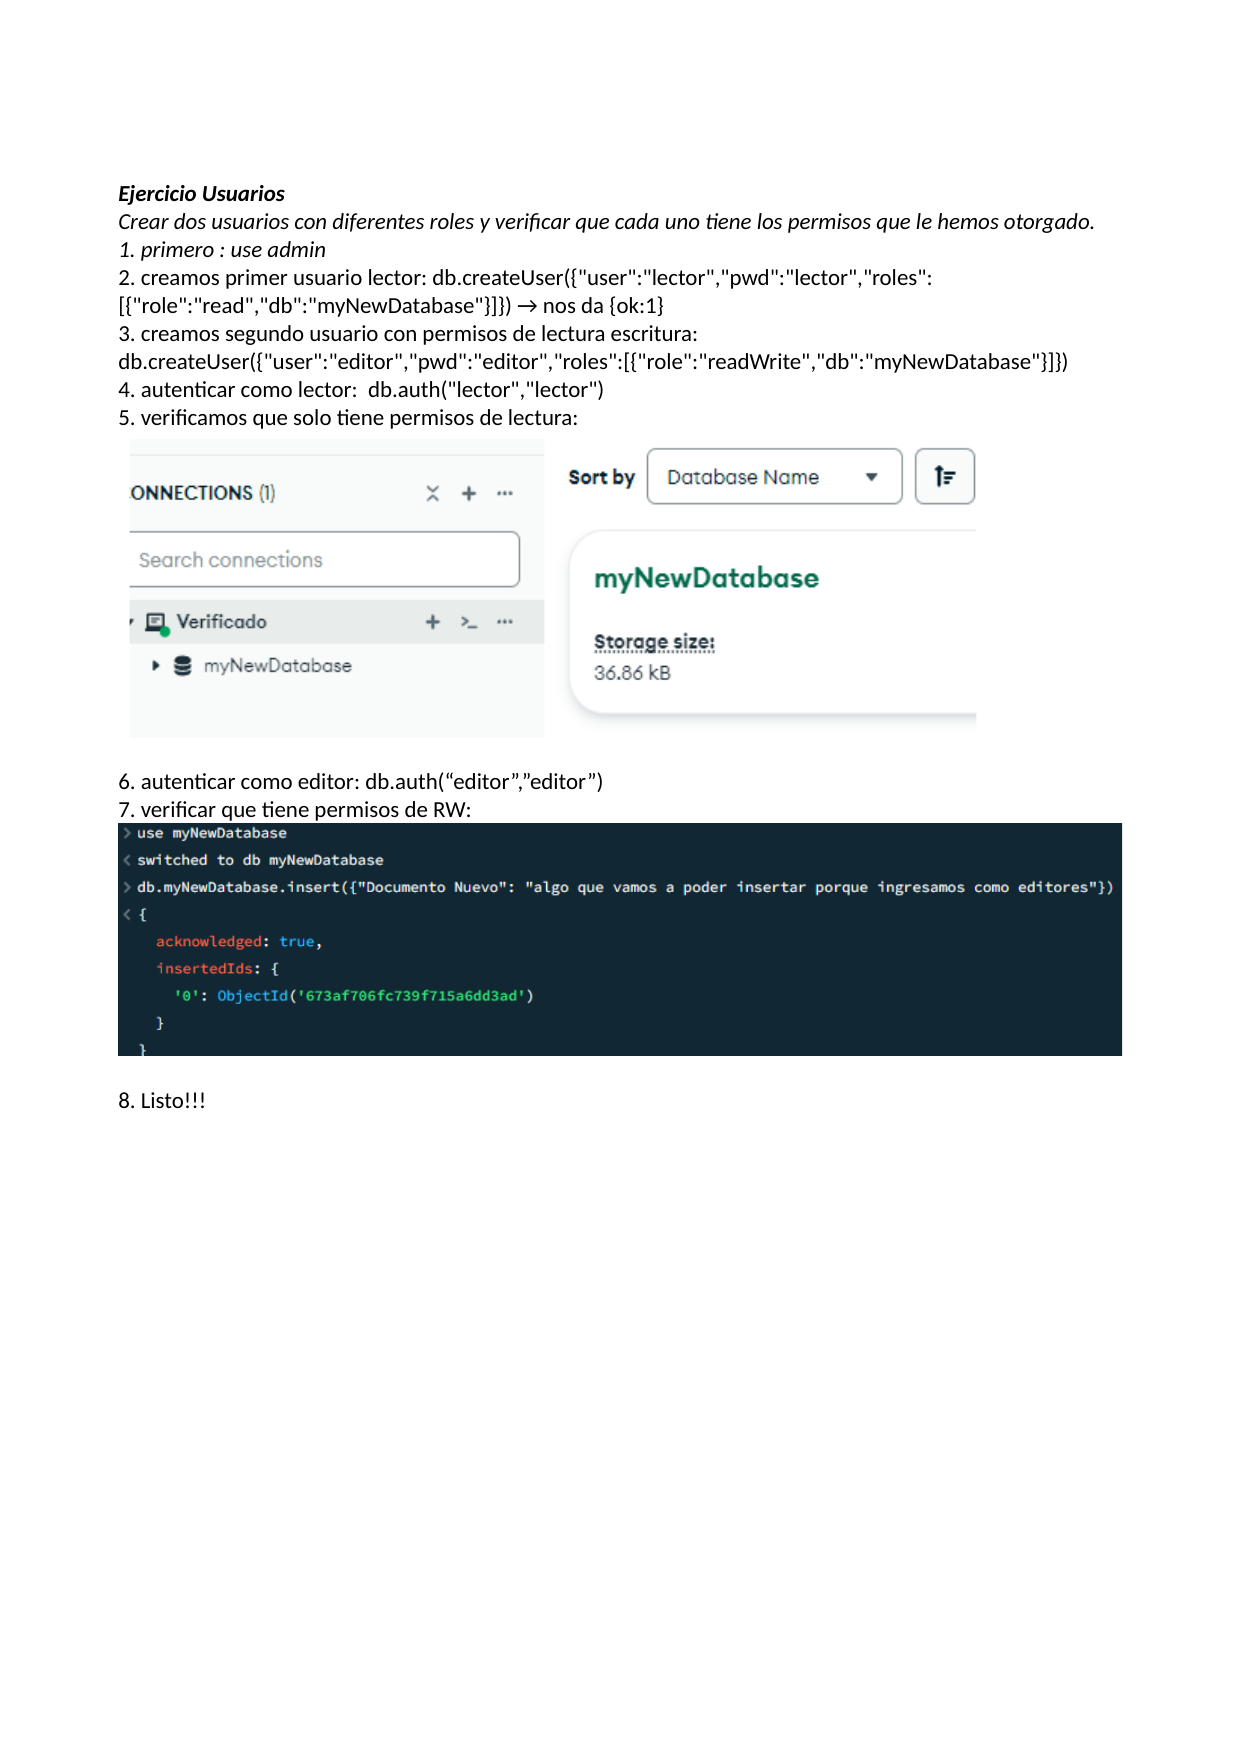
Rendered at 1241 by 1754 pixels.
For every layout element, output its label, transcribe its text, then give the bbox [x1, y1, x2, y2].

text 5. verificamos que solo tiene permisos de lectura: [118, 403, 1122, 431]
text 3. creamos segundo usuario con permisos de lectura escritura: db.createUser({"user":"editor","pwd":"editor","roles":[{"role":"readWrite","db":"myNewDatabase"}]}) [118, 319, 1122, 375]
text 6. autenticar como editor: db.auth(“editor”,”editor”) [118, 767, 1122, 795]
text 4. autenticar como lector: db.auth("lector","lector") [118, 375, 1122, 403]
picture [118, 823, 1123, 1056]
text 1. primero : use admin [118, 235, 1122, 263]
text 7. verificar que tiene permisos de RW: [118, 795, 1122, 823]
text 8. Listo!!! [118, 1086, 1122, 1114]
text 2. creamos primer usuario lector: db.createUser({"user":"lector","pwd":"lector","roles":[{"role":"read","db":"myNewDatabase"}]}) → nos da {ok:1} [118, 263, 1122, 319]
text Crear dos usuarios con diferentes roles y verificar que cada uno tiene los permisos que le hemos otorgado. [118, 207, 1122, 235]
picture [129, 439, 977, 738]
text Ejercicio Usuarios [118, 179, 1122, 207]
